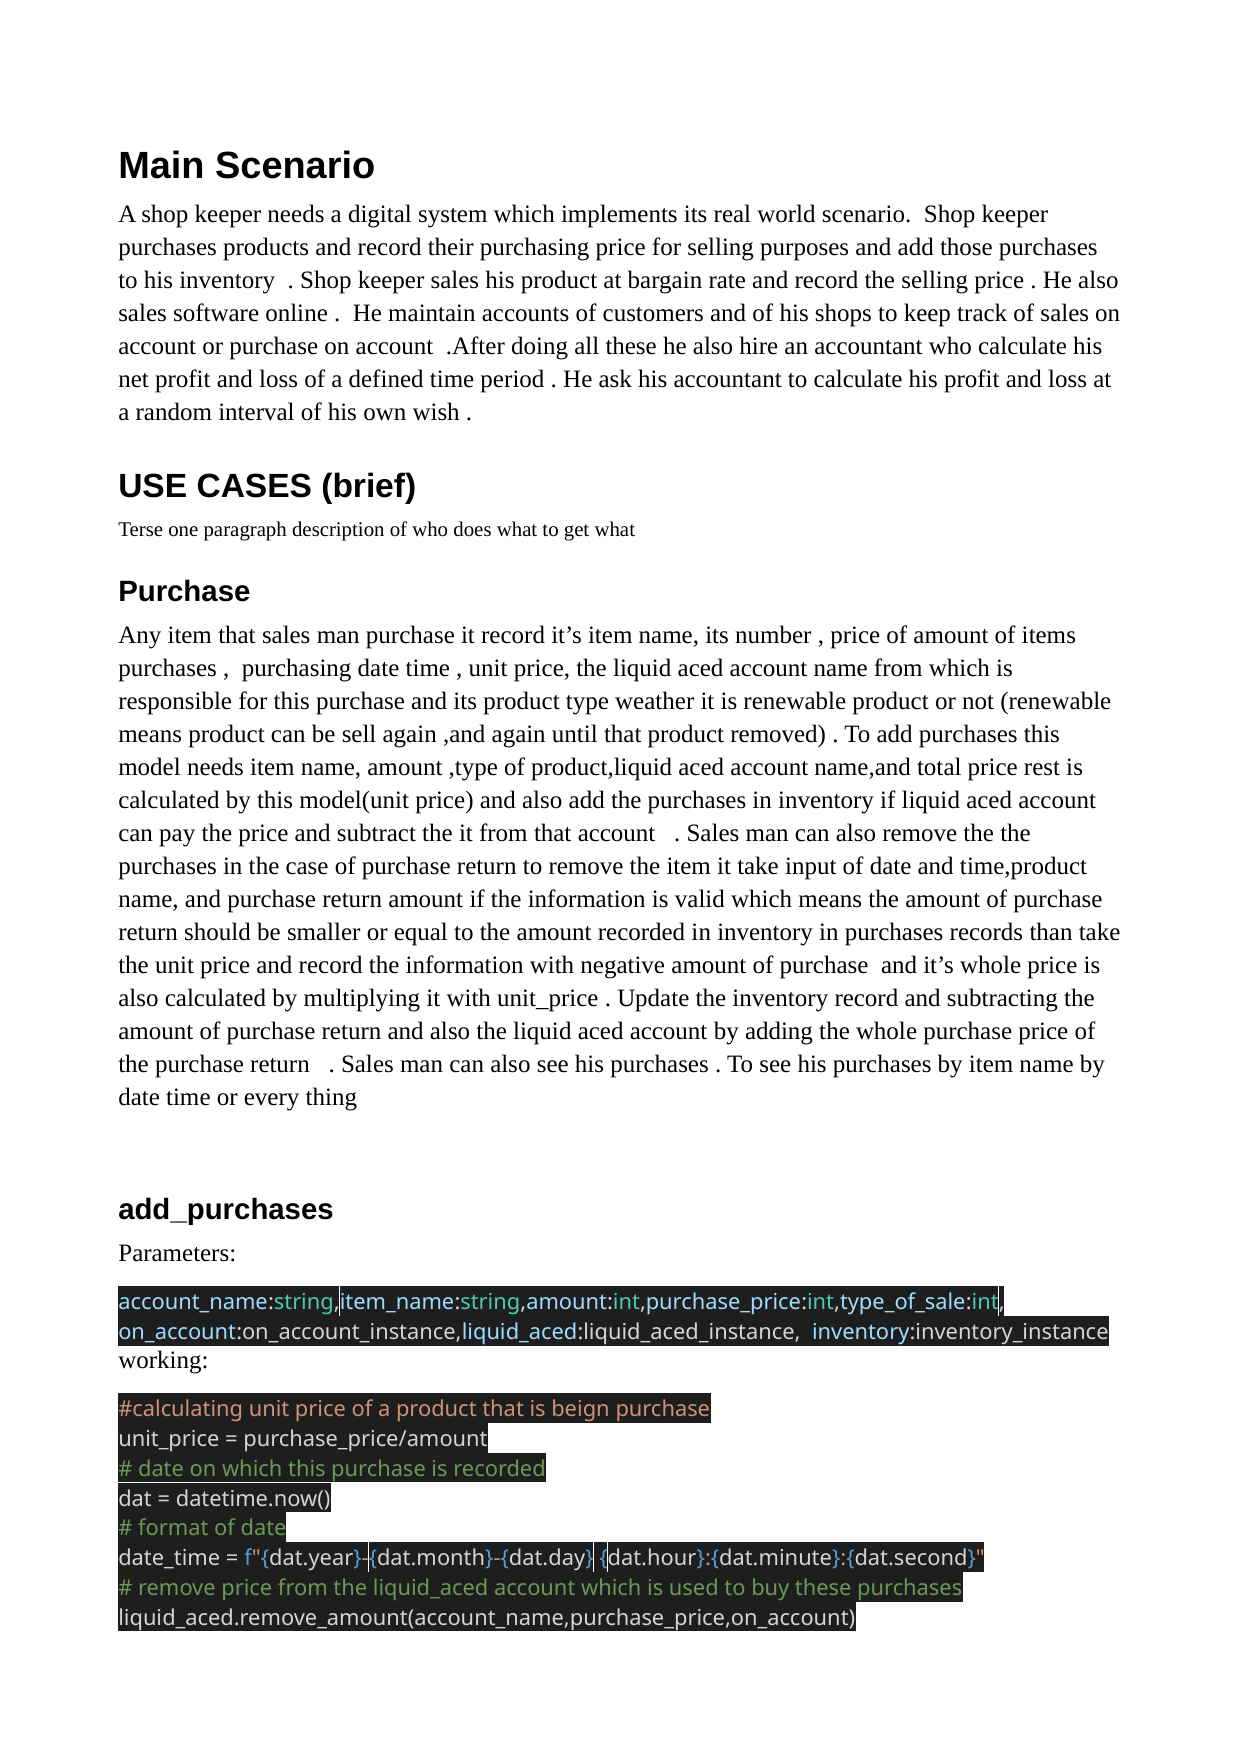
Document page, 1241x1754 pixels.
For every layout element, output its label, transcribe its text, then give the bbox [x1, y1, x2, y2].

subtitle add_purchases [118, 1192, 1122, 1226]
subtitle Main Scenario [118, 143, 1122, 187]
text Terse one paragraph description of who does what to get what [118, 517, 1122, 541]
text # format of date [118, 1512, 1122, 1542]
text #calculating unit price of a product that is beign purchase [118, 1393, 1122, 1423]
subtitle USE CASES (brief) [118, 466, 1122, 504]
text date_time = f"{dat.year}-{dat.month}-{dat.day} {dat.hour}:{dat.minute}:{dat.second}" [118, 1542, 1122, 1572]
subtitle Purchase [118, 574, 1122, 607]
text A shop keeper needs a digital system which implements its real world scenario. Shop keeper purchases products and record their purchasing price for selling purposes and add those purchases to his inventory . Shop keeper sales his product at bargain rate and record the selling price . He also sales software online . He maintain accounts of customers and of his shops to keep track of sales on account or purchase on account .After doing all these he also hire an accountant who calculate his net profit and loss of a defined time period . He ask his accountant to calculate his profit and loss at a random interval of his own wish . [118, 199, 1122, 426]
text on_account:on_account_instance,liquid_aced:liquid_aced_instance, inventory:inventory_instance [118, 1316, 1122, 1346]
text dat = datetime.now() [118, 1482, 1122, 1512]
text Any item that sales man purchase it record it’s item name, its number , price of amount of items purchases , purchasing date time , unit price, the liquid aced account name from which is responsible for this purchase and its product type weather it is renewable product or not (renewable means product can be sell again ,and again until that product removed) . To add purchases this model needs item name, amount ,type of product,liquid aced account name,and total price rest is calculated by this model(unit price) and also add the purchases in inventory if liquid aced account can pay the price and subtract the it from that account . Sales man can also remove the the purchases in the case of purchase return to remove the item it take input of date and time,product name, and purchase return amount if the information is valid which means the amount of purchase return should be smaller or equal to the amount recorded in inventory in purchases records than take the unit price and record the information with negative amount of purchase and it’s whole price is also calculated by multiplying it with unit_price . Update the inventory record and subtracting the amount of purchase return and also the liquid aced account by adding the whole purchase price of the purchase return . Sales man can also see his purchases . To see his purchases by item name by date time or every thing [118, 620, 1122, 1111]
text working: [118, 1346, 1122, 1374]
text # date on which this purchase is recorded [118, 1453, 1122, 1482]
text account_name:string,item_name:string,amount:int,purchase_price:int,type_of_sale:int, [118, 1286, 1122, 1316]
text Parameters: [118, 1238, 1122, 1267]
text # remove price from the liquid_aced account which is used to buy these purchases [118, 1572, 1122, 1602]
text unit_price = purchase_price/amount [118, 1423, 1122, 1453]
text liquid_aced.remove_amount(account_name,purchase_price,on_account) [118, 1602, 1122, 1631]
